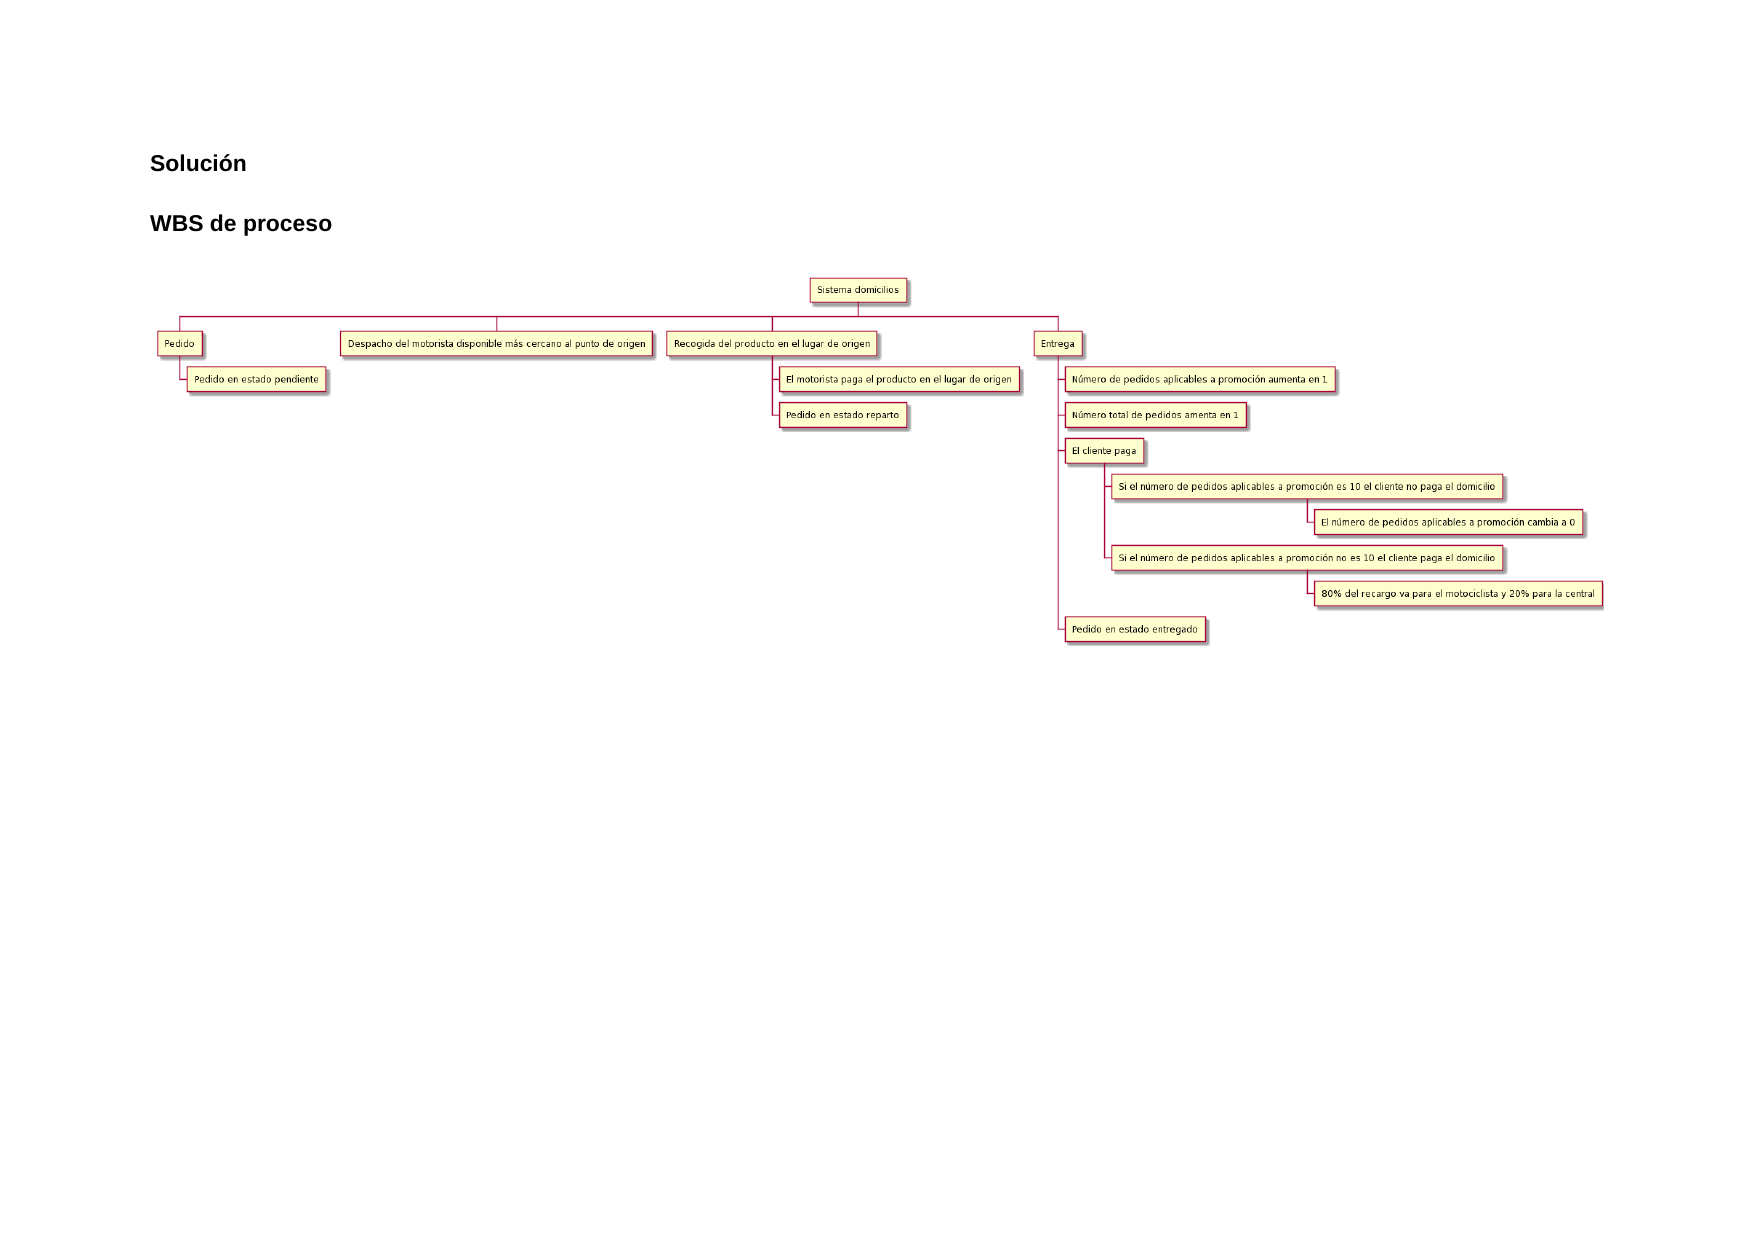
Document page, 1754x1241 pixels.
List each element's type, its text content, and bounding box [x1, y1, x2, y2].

text WBS de proceso [150, 210, 1603, 237]
text Solución [150, 150, 1603, 176]
picture [150, 270, 1604, 654]
